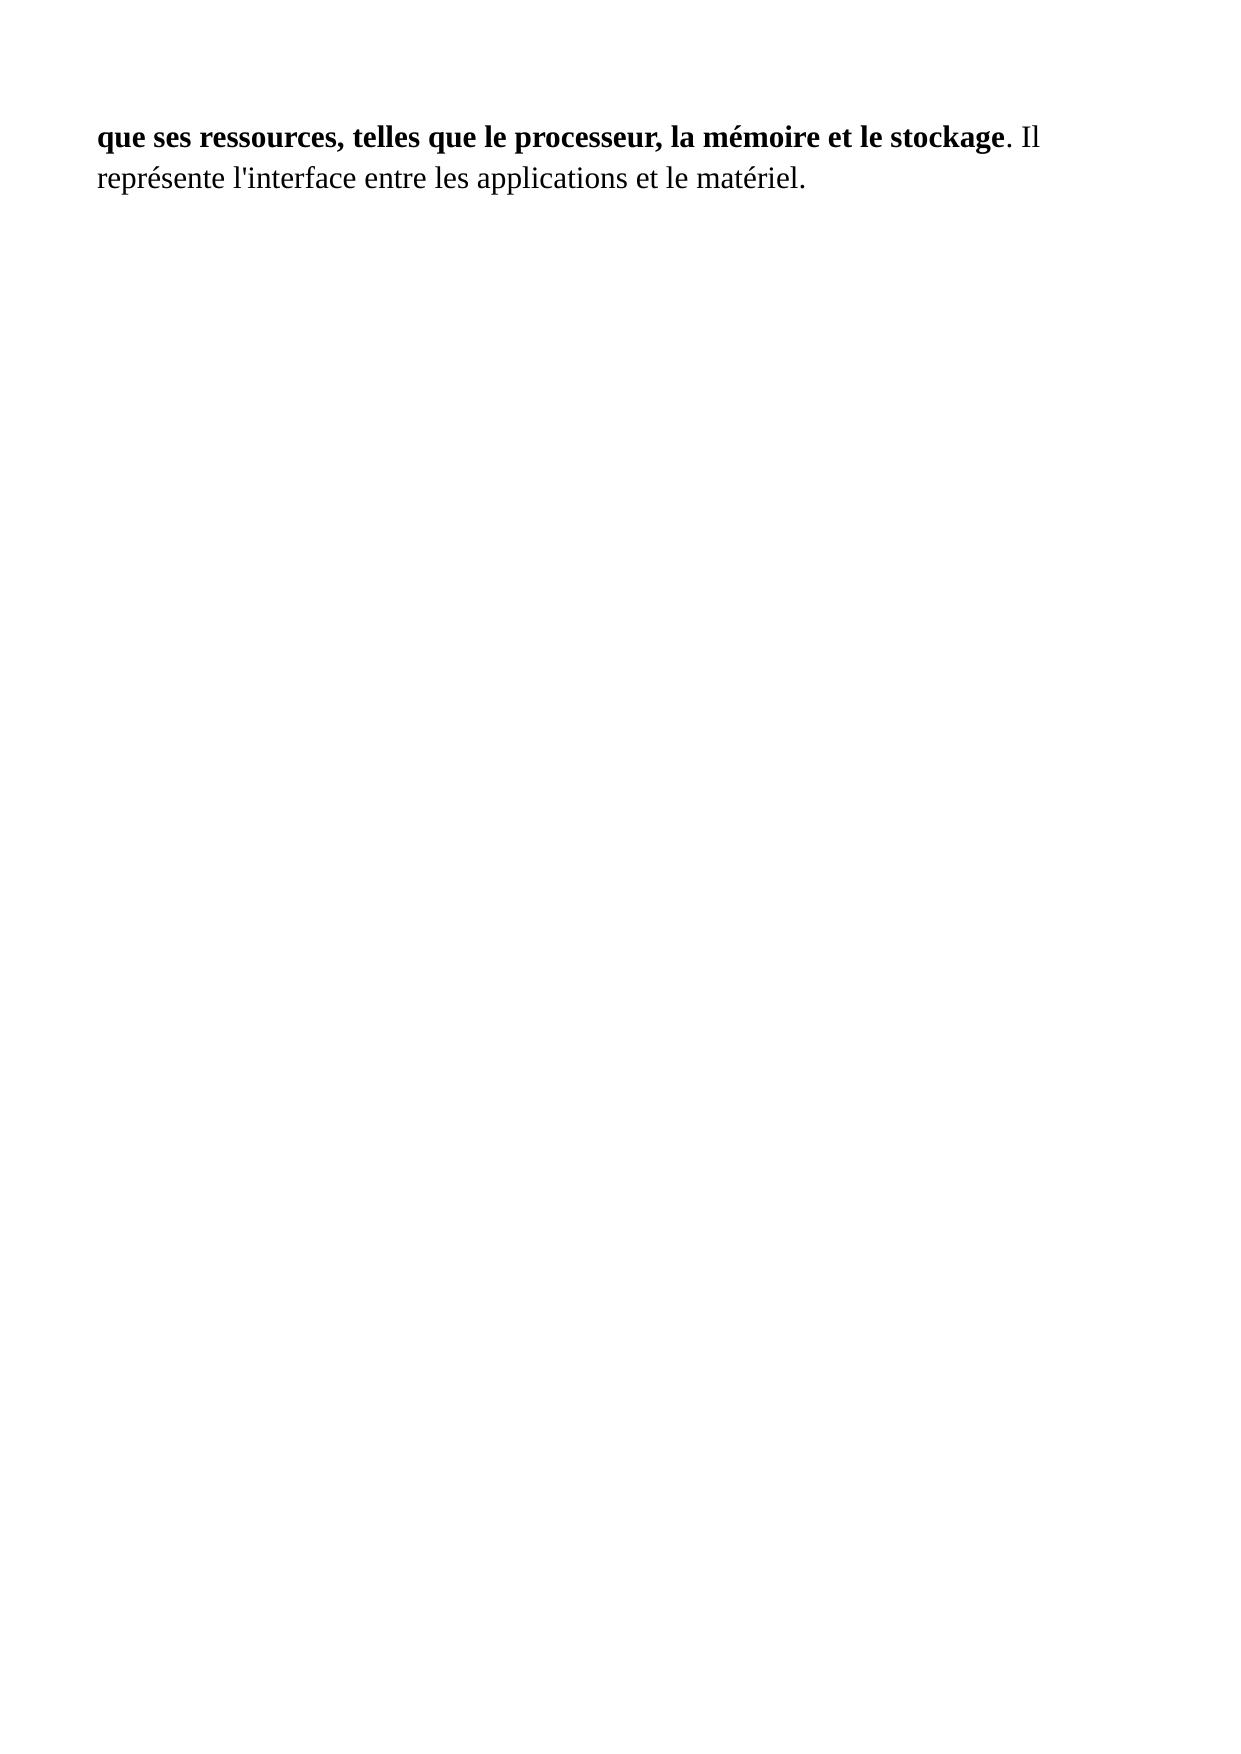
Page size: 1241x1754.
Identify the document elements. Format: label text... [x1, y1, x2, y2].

text que ses ressources, telles que le processeur, la mémoire et le stockage. Il représente l'interface entre les applications et le matériel. [97, 118, 1123, 195]
